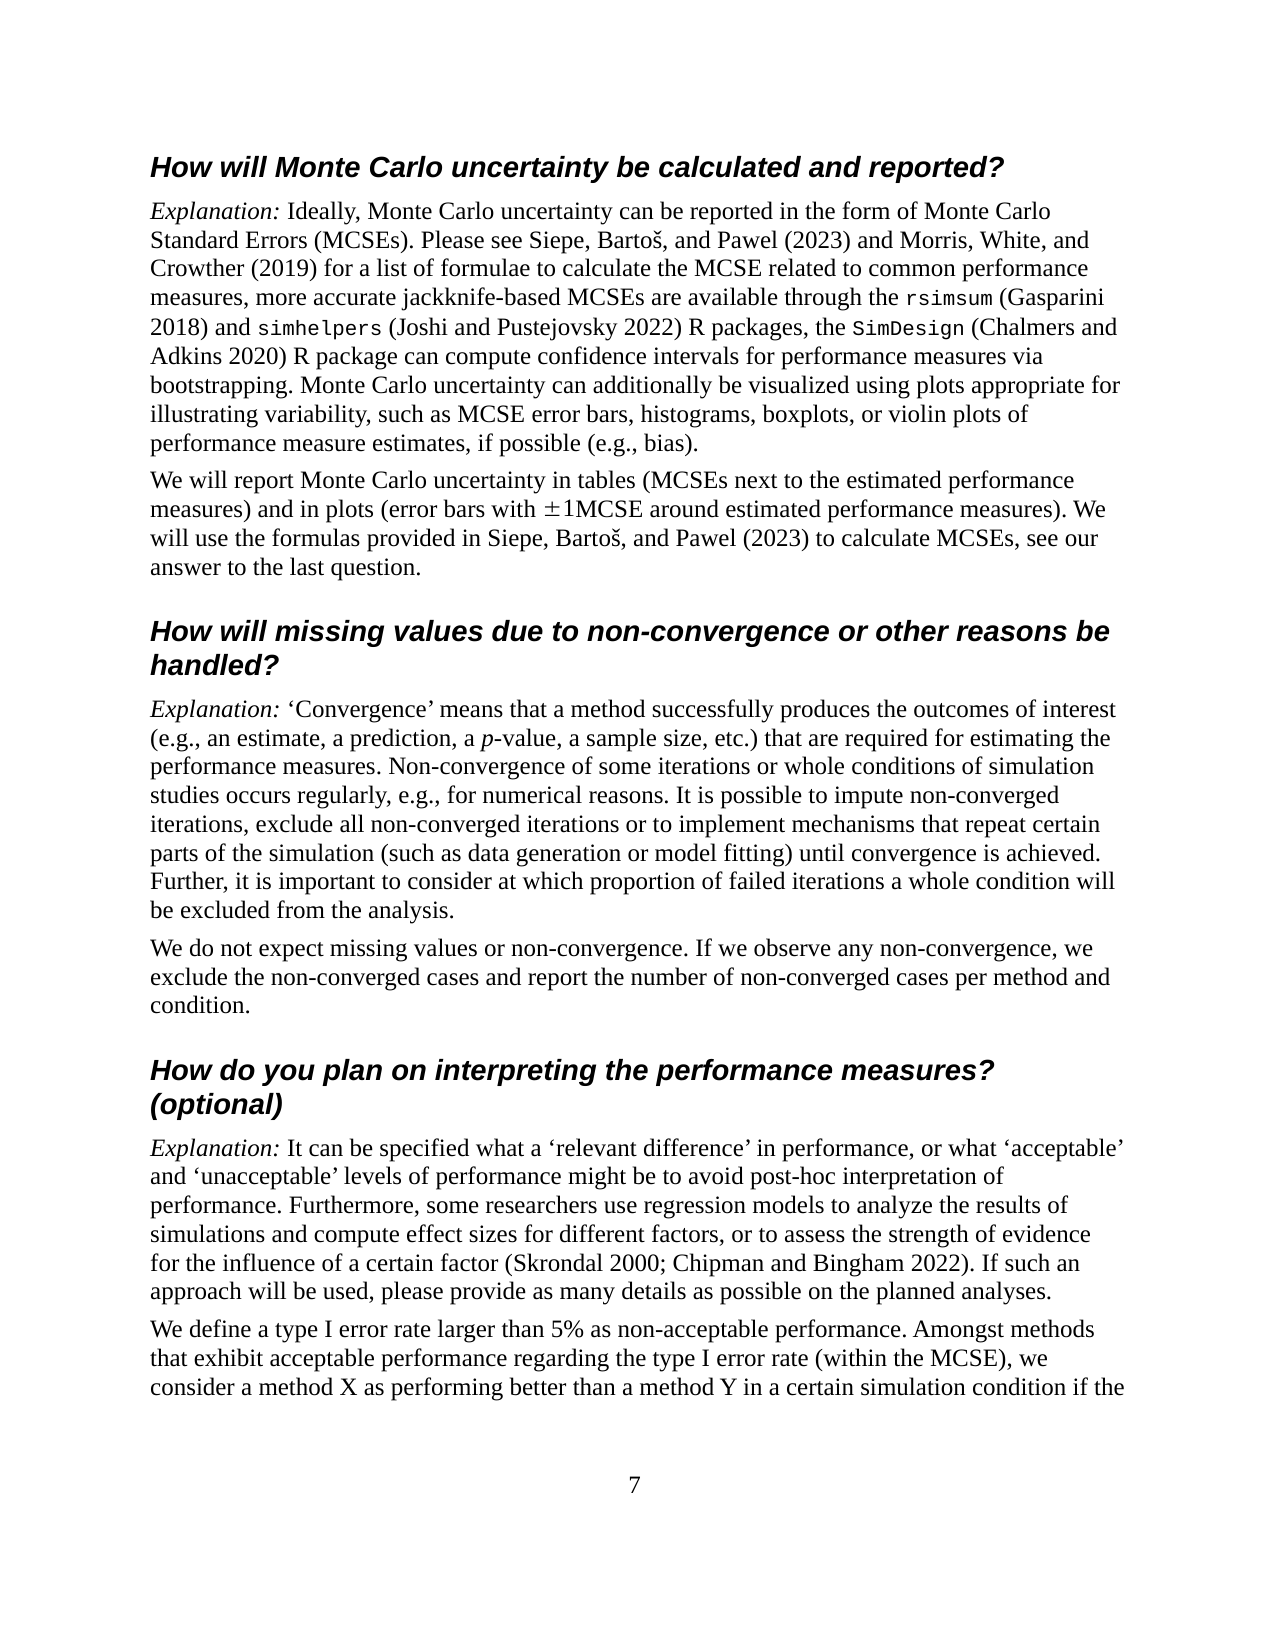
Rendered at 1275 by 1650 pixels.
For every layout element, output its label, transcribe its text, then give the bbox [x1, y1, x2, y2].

text Explanation: Ideally, Monte Carlo uncertainty can be reported in the form of Monte Carlo Standard Errors (MCSEs). Please see Siepe, Bartoš, and Pawel (2023) and Morris, White, and Crowther (2019) for a list of formulae to calculate the MCSE related to common performance measures, more accurate jackknife-based MCSEs are available through the rsimsum (Gasparini 2018) and simhelpers (Joshi and Pustejovsky 2022) R packages, the SimDesign (Chalmers and Adkins 2020) R package can compute confidence intervals for performance measures via bootstrapping. Monte Carlo uncertainty can additionally be visualized using plots appropriate for illustrating variability, such as MCSE error bars, histograms, boxplots, or violin plots of performance measure estimates, if possible (e.g., bias). [150, 196, 1125, 456]
text We will report Monte Carlo uncertainty in tables (MCSEs next to the estimated performance measures) and in plots (error bars with MCSE around estimated performance measures). We will use the formulas provided in Siepe, Bartoš, and Pawel (2023) to calculate MCSEs, see our answer to the last question. [150, 465, 1125, 580]
subtitle How will Monte Carlo uncertainty be calculated and reported? [150, 150, 1125, 183]
text We define a type I error rate larger than 5% as non-acceptable performance. Amongst methods that exhibit acceptable performance regarding the type I error rate (within the MCSE), we consider a method X as performing better than a method Y in a certain simulation condition if the lower bound for the estimated power of method X () is greater than the upper bound for the estimated power of method Y (). [150, 1314, 1125, 1400]
subtitle How do you plan on interpreting the performance measures? (optional) [150, 1053, 1125, 1120]
text We do not expect missing values or non-convergence. If we observe any non-convergence, we exclude the non-converged cases and report the number of non-converged cases per method and condition. [150, 933, 1125, 1019]
text Explanation: ‘Convergence’ means that a method successfully produces the outcomes of interest (e.g., an estimate, a prediction, a p-value, a sample size, etc.) that are required for estimating the performance measures. Non-convergence of some iterations or whole conditions of simulation studies occurs regularly, e.g., for numerical reasons. It is possible to impute non-converged iterations, exclude all non-converged iterations or to implement mechanisms that repeat certain parts of the simulation (such as data generation or model fitting) until convergence is achieved. Further, it is important to consider at which proportion of failed iterations a whole condition will be excluded from the analysis. [150, 694, 1125, 924]
text Explanation: It can be specified what a ‘relevant difference’ in performance, or what ‘acceptable’ and ‘unacceptable’ levels of performance might be to avoid post-hoc interpretation of performance. Furthermore, some researchers use regression models to analyze the results of simulations and compute effect sizes for different factors, or to assess the strength of evidence for the influence of a certain factor (Skrondal 2000; Chipman and Bingham 2022). If such an approach will be used, please provide as many details as possible on the planned analyses. [150, 1133, 1125, 1305]
subtitle How will missing values due to non-convergence or other reasons be handled? [150, 614, 1125, 681]
